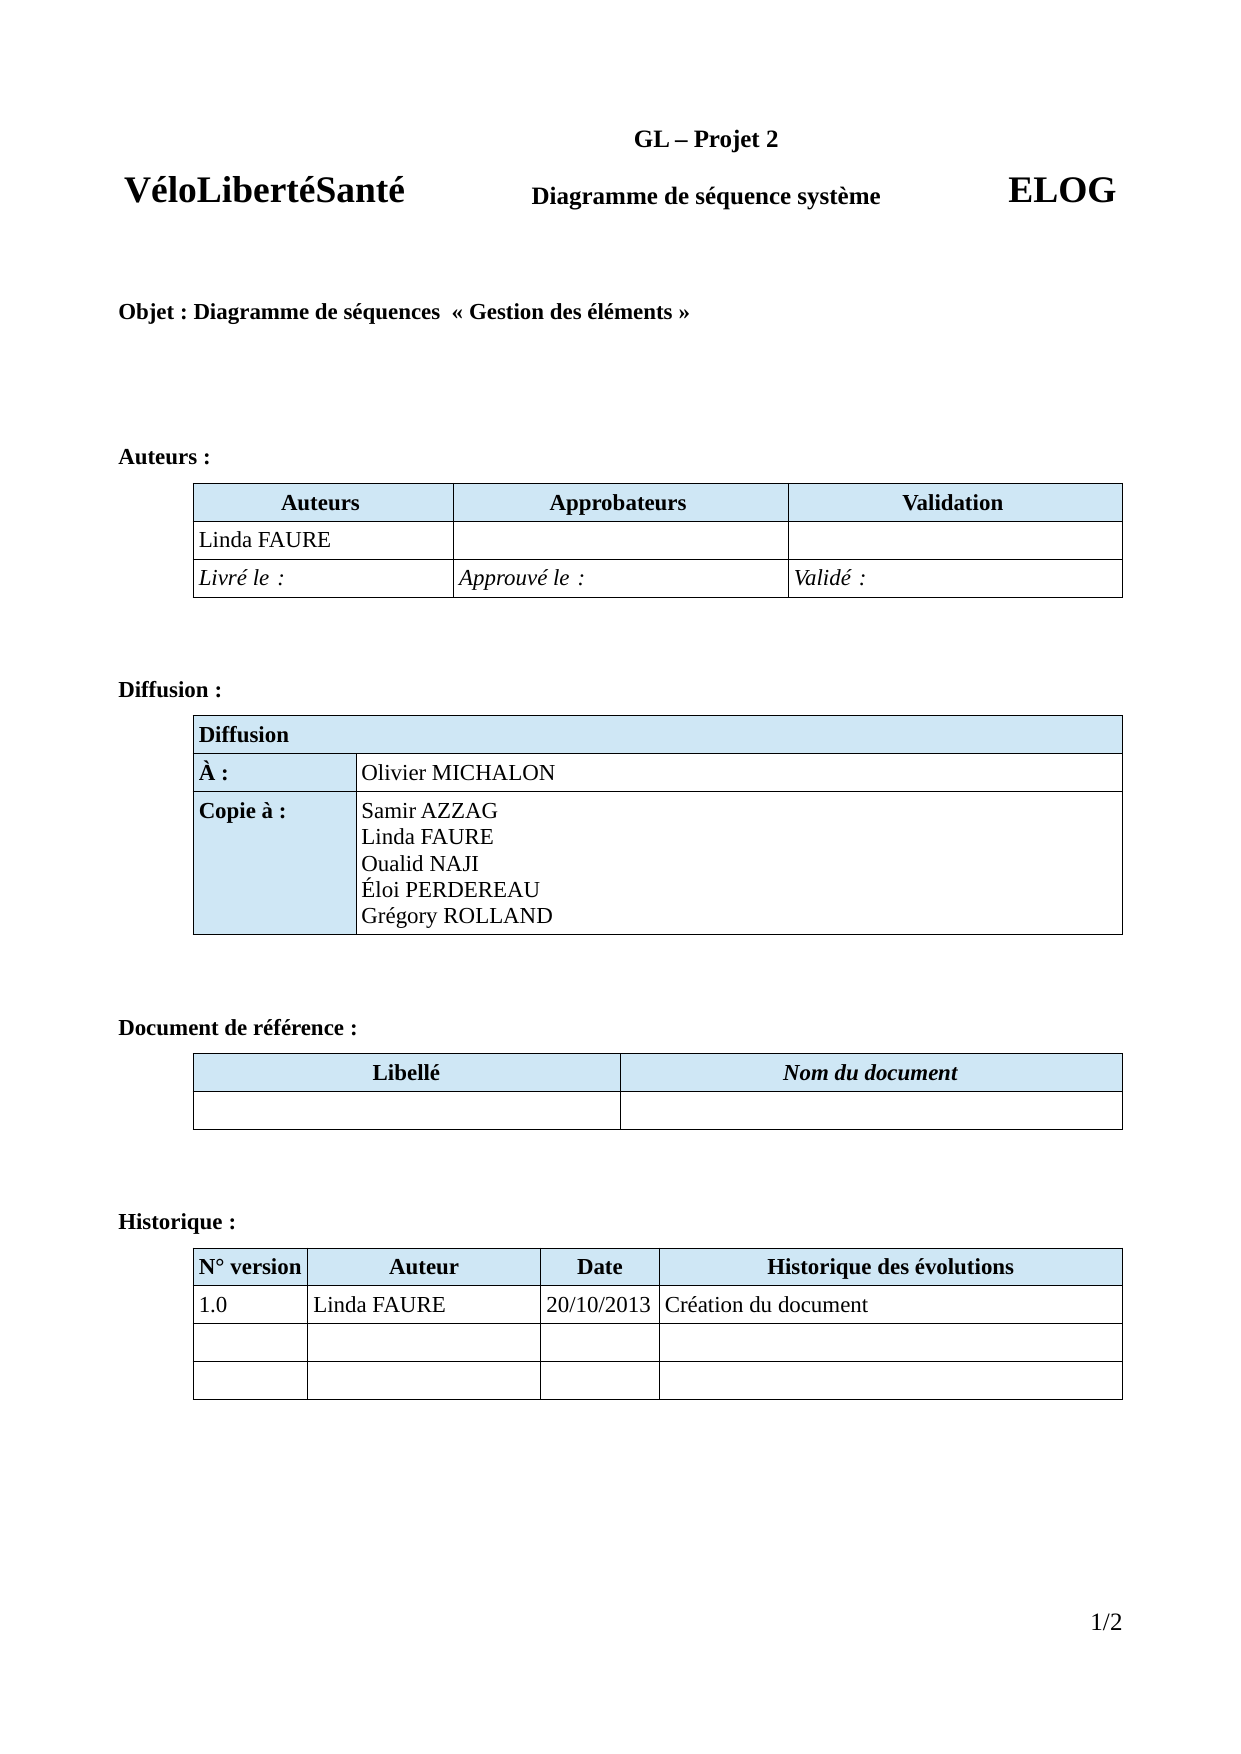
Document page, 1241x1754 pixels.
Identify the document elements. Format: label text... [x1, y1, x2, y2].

table_cell [660, 1324, 1122, 1361]
table_cell [308, 1362, 540, 1399]
table_cell [454, 522, 788, 559]
table_cell [541, 1362, 659, 1399]
table_header N° version [194, 1249, 307, 1285]
table_cell [621, 1092, 1122, 1129]
table_cell [789, 522, 1122, 559]
table_cell Samir AZZAG Linda FAURE Oualid NAJI Éloi PERDEREAU Grégory ROLLAND [357, 792, 1122, 934]
text Document de référence : [118, 1013, 1122, 1040]
text Auteurs : [118, 443, 1122, 470]
table_header VéloLibertéSanté [118, 118, 417, 259]
table_cell Olivier MICHALON [357, 754, 1122, 791]
table_cell [194, 1324, 307, 1361]
table_cell [660, 1362, 1122, 1399]
table_cell Linda FAURE [194, 522, 453, 559]
table_cell Livré le : [194, 560, 453, 597]
table_cell Copie à : [194, 792, 356, 934]
table_cell [541, 1324, 659, 1361]
table_header Auteur [308, 1249, 540, 1285]
text Diffusion : [118, 676, 1122, 702]
table_header ELOG [994, 118, 1122, 259]
table_header Libellé [194, 1054, 620, 1091]
table_cell 20/10/2013 [541, 1286, 659, 1323]
table_cell [194, 1092, 620, 1129]
table_cell Approuvé le : [454, 560, 788, 597]
table_header Approbateurs [454, 484, 788, 521]
table_cell Linda FAURE [308, 1286, 540, 1323]
table_cell [194, 1362, 307, 1399]
table_cell À : [194, 754, 356, 791]
table_header Nom du document [621, 1054, 1122, 1091]
table_cell Validé : [789, 560, 1122, 597]
table_header Auteurs [194, 484, 453, 521]
table_header Validation [789, 484, 1122, 521]
table_header GL – Projet 2 Diagramme de séquence système [418, 118, 994, 259]
table_header Date [541, 1249, 659, 1285]
table_header Historique des évolutions [660, 1249, 1122, 1285]
text Objet : Diagramme de séquences « Gestion des éléments » [118, 298, 1122, 325]
table_cell [308, 1324, 540, 1361]
table_cell 1.0 [194, 1286, 307, 1323]
table_header Diffusion [194, 716, 1122, 753]
text Historique : [118, 1208, 1122, 1234]
table_cell Création du document [660, 1286, 1122, 1323]
